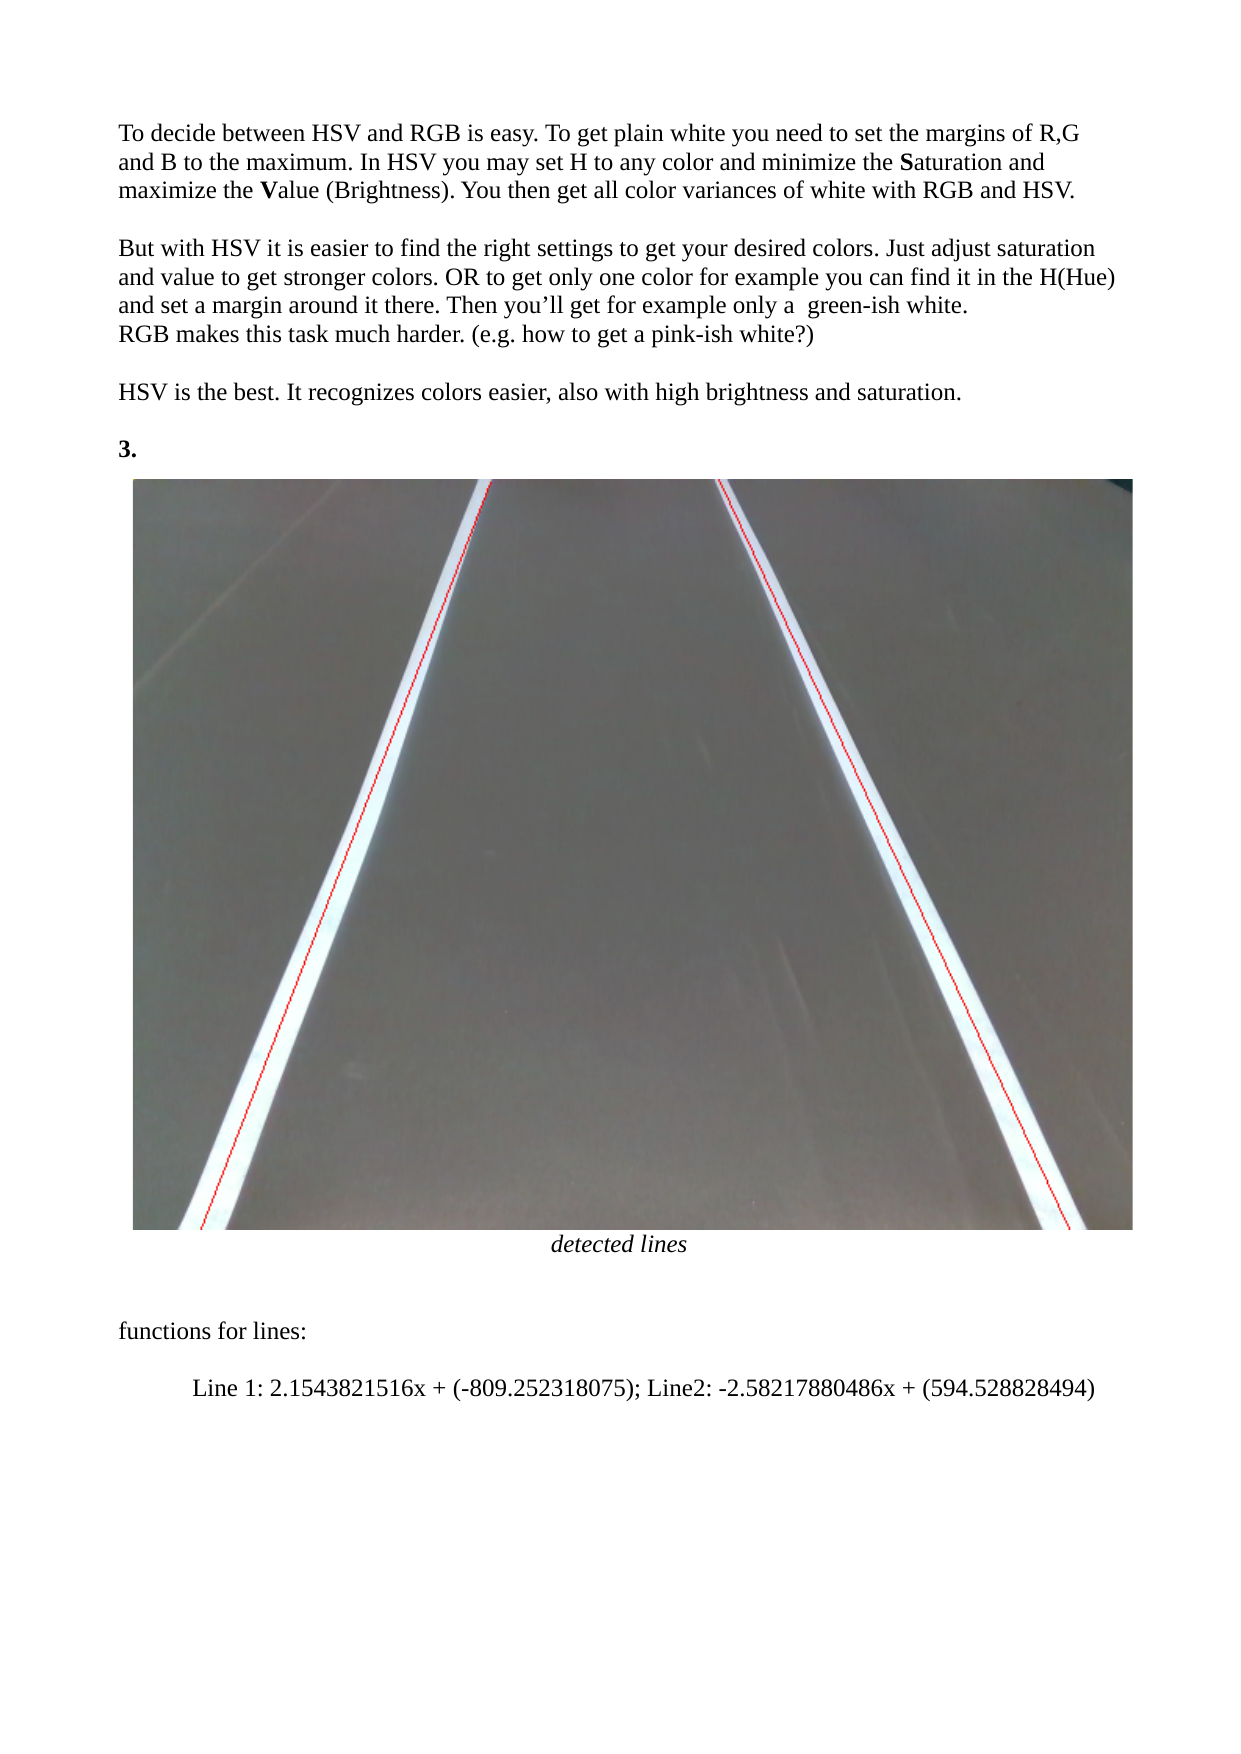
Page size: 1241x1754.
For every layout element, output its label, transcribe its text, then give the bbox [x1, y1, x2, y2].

text 3. [118, 434, 1122, 463]
text detected lines [118, 463, 1122, 1258]
text RGB makes this task much harder. (e.g. how to get a pink-ish white?) [118, 319, 1122, 348]
text To decide between HSV and RGB is easy. To get plain white you need to set the margins of R,G and B to the maximum. In HSV you may set H to any color and minimize the Saturation and maximize the Value (Brightness). You then get all color variances of white with RGB and HSV. [118, 118, 1122, 204]
picture [132, 479, 1133, 1230]
text Line 1: 2.1543821516x + (-809.252318075); Line2: -2.58217880486x + (594.528828494) [118, 1373, 1122, 1402]
text functions for lines: [118, 1316, 1122, 1344]
text But with HSV it is easier to find the right settings to get your desired colors. Just adjust saturation and value to get stronger colors. OR to get only one color for example you can find it in the H(Hue) and set a margin around it there. Then you’ll get for example only a green-ish white. [118, 233, 1122, 319]
text HSV is the best. It recognizes colors easier, also with high brightness and saturation. [118, 377, 1122, 406]
